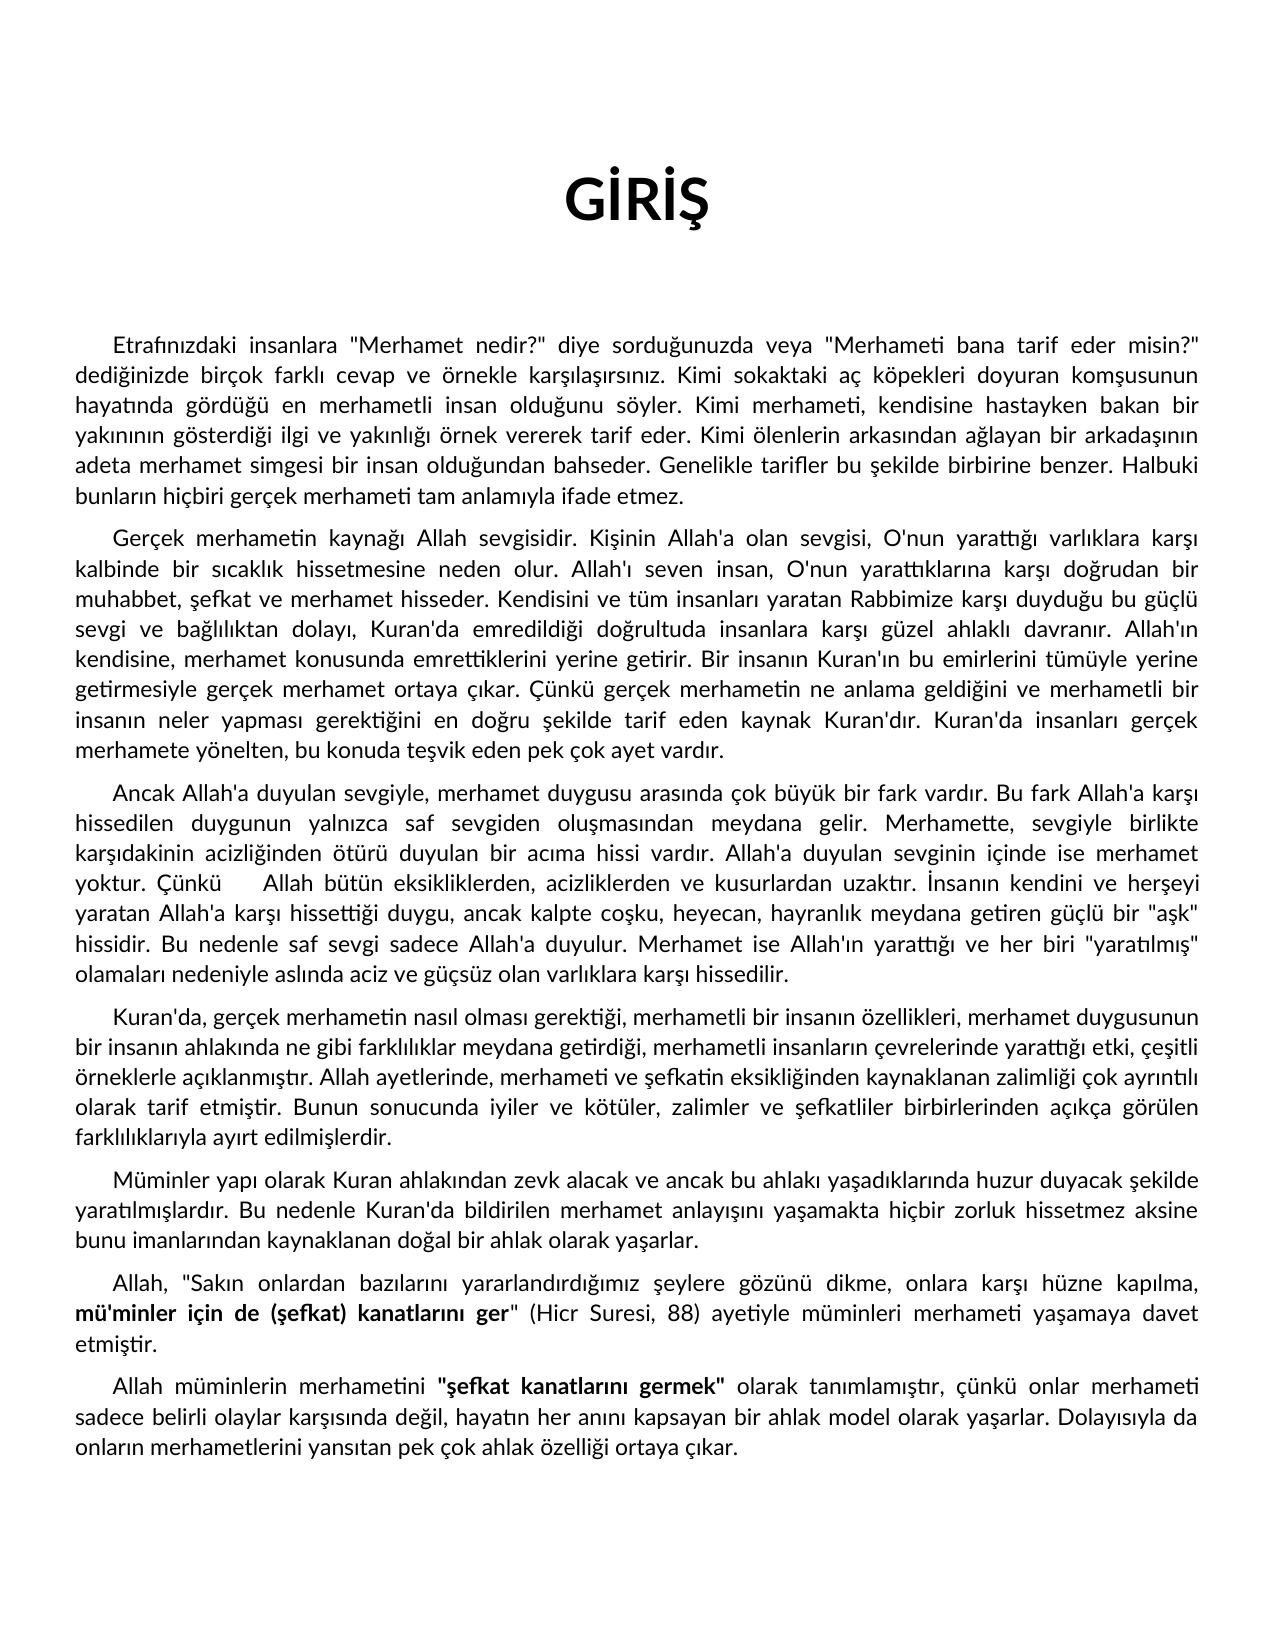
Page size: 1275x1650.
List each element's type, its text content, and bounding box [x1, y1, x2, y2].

text Kuran'da, gerçek merhametin nasıl olması gerektiği, merhametli bir insanın özellikleri, merhamet duygusunun bir insanın ahlakında ne gibi farklılıklar meydana getirdiği, merhametli insanların çevrelerinde yarattığı etki, çeşitli örneklerle açıklanmıştır. Allah ayetlerinde, merhameti ve şefkatin eksikliğinden kaynaklanan zalimliği çok ayrıntılı olarak tarif etmiştir. Bunun sonucunda iyiler ve kötüler, zalimler ve şefkatliler birbirlerinden açıkça görülen farklılıklarıyla ayırt edilmişlerdir. [75, 1002, 1200, 1151]
text Etrafınızdaki insanlara "Merhamet nedir?" diye sorduğunuzda veya "Merhameti bana tarif eder misin?" dediğinizde birçok farklı cevap ve örnekle karşılaşırsınız. Kimi sokaktaki aç köpekleri doyuran komşusunun hayatında gördüğü en merhametli insan olduğunu söyler. Kimi merhameti, kendisine hastayken bakan bir yakınının gösterdiği ilgi ve yakınlığı örnek vererek tarif eder. Kimi ölenlerin arkasından ağlayan bir arkadaşının adeta merhamet simgesi bir insan olduğundan bahseder. Genelikle tarifler bu şekilde birbirine benzer. Halbuki bunların hiçbiri gerçek merhameti tam anlamıyla ifade etmez. [75, 330, 1200, 509]
text Ancak Allah'a duyulan sevgiyle, merhamet duygusu arasında çok büyük bir fark vardır. Bu fark Allah'a karşı hissedilen duygunun yalnızca saf sevgiden oluşmasından meydana gelir. Merhamette, sevgiyle birlikte karşıdakinin acizliğinden ötürü duyulan bir acıma hissi vardır. Allah'a duyulan sevginin içinde ise merhamet yoktur. Çünkü Allah bütün eksikliklerden, acizliklerden ve kusurlardan uzaktır. İnsanın kendini ve herşeyi yaratan Allah'a karşı hissettiği duygu, ancak kalpte coşku, heyecan, hayranlık meydana getiren güçlü bir "aşk" hissidir. Bu nedenle saf sevgi sadece Allah'a duyulur. Merhamet ise Allah'ın yarattığı ve her biri "yaratılmış" olamaları nedeniyle aslında aciz ve güçsüz olan varlıklara karşı hissedilir. [75, 778, 1200, 987]
text Müminler yapı olarak Kuran ahlakından zevk alacak ve ancak bu ahlakı yaşadıklarında huzur duyacak şekilde yaratılmışlardır. Bu nedenle Kuran'da bildirilen merhamet anlayışını yaşamakta hiçbir zorluk hissetmez aksine bunu imanlarından kaynaklanan doğal bir ahlak olarak yaşarlar. [75, 1166, 1200, 1254]
subtitle GİRİŞ [75, 162, 1200, 232]
text Gerçek merhametin kaynağı Allah sevgisidir. Kişinin Allah'a olan sevgisi, O'nun yarattığı varlıklara karşı kalbinde bir sıcaklık hissetmesine neden olur. Allah'ı seven insan, O'nun yarattıklarına karşı doğrudan bir muhabbet, şefkat ve merhamet hisseder. Kendisini ve tüm insanları yaratan Rabbimize karşı duyduğu bu güçlü sevgi ve bağlılıktan dolayı, Kuran'da emredildiği doğrultuda insanlara karşı güzel ahlaklı davranır. Allah'ın kendisine, merhamet konusunda emrettiklerini yerine getirir. Bir insanın Kuran'ın bu emirlerini tümüyle yerine getirmesiyle gerçek merhamet ortaya çıkar. Çünkü gerçek merhametin ne anlama geldiğini ve merhametli bir insanın neler yapması gerektiğini en doğru şekilde tarif eden kaynak Kuran'dır. Kuran'da insanları gerçek merhamete yönelten, bu konuda teşvik eden pek çok ayet vardır. [75, 524, 1200, 763]
text Allah müminlerin merhametini "şefkat kanatlarını germek" olarak tanımlamıştır, çünkü onlar merhameti sadece belirli olaylar karşısında değil, hayatın her anını kapsayan bir ahlak model olarak yaşarlar. Dolayısıyla da onların merhametlerini yansıtan pek çok ahlak özelliği ortaya çıkar. [75, 1372, 1200, 1460]
text Allah, "Sakın onlardan bazılarını yararlandırdığımız şeylere gözünü dikme, onlara karşı hüzne kapılma, mü'minler için de (şefkat) kanatlarını ger" (Hicr Suresi, 88) ayetiyle müminleri merhameti yaşamaya davet etmiştir. [75, 1269, 1200, 1357]
